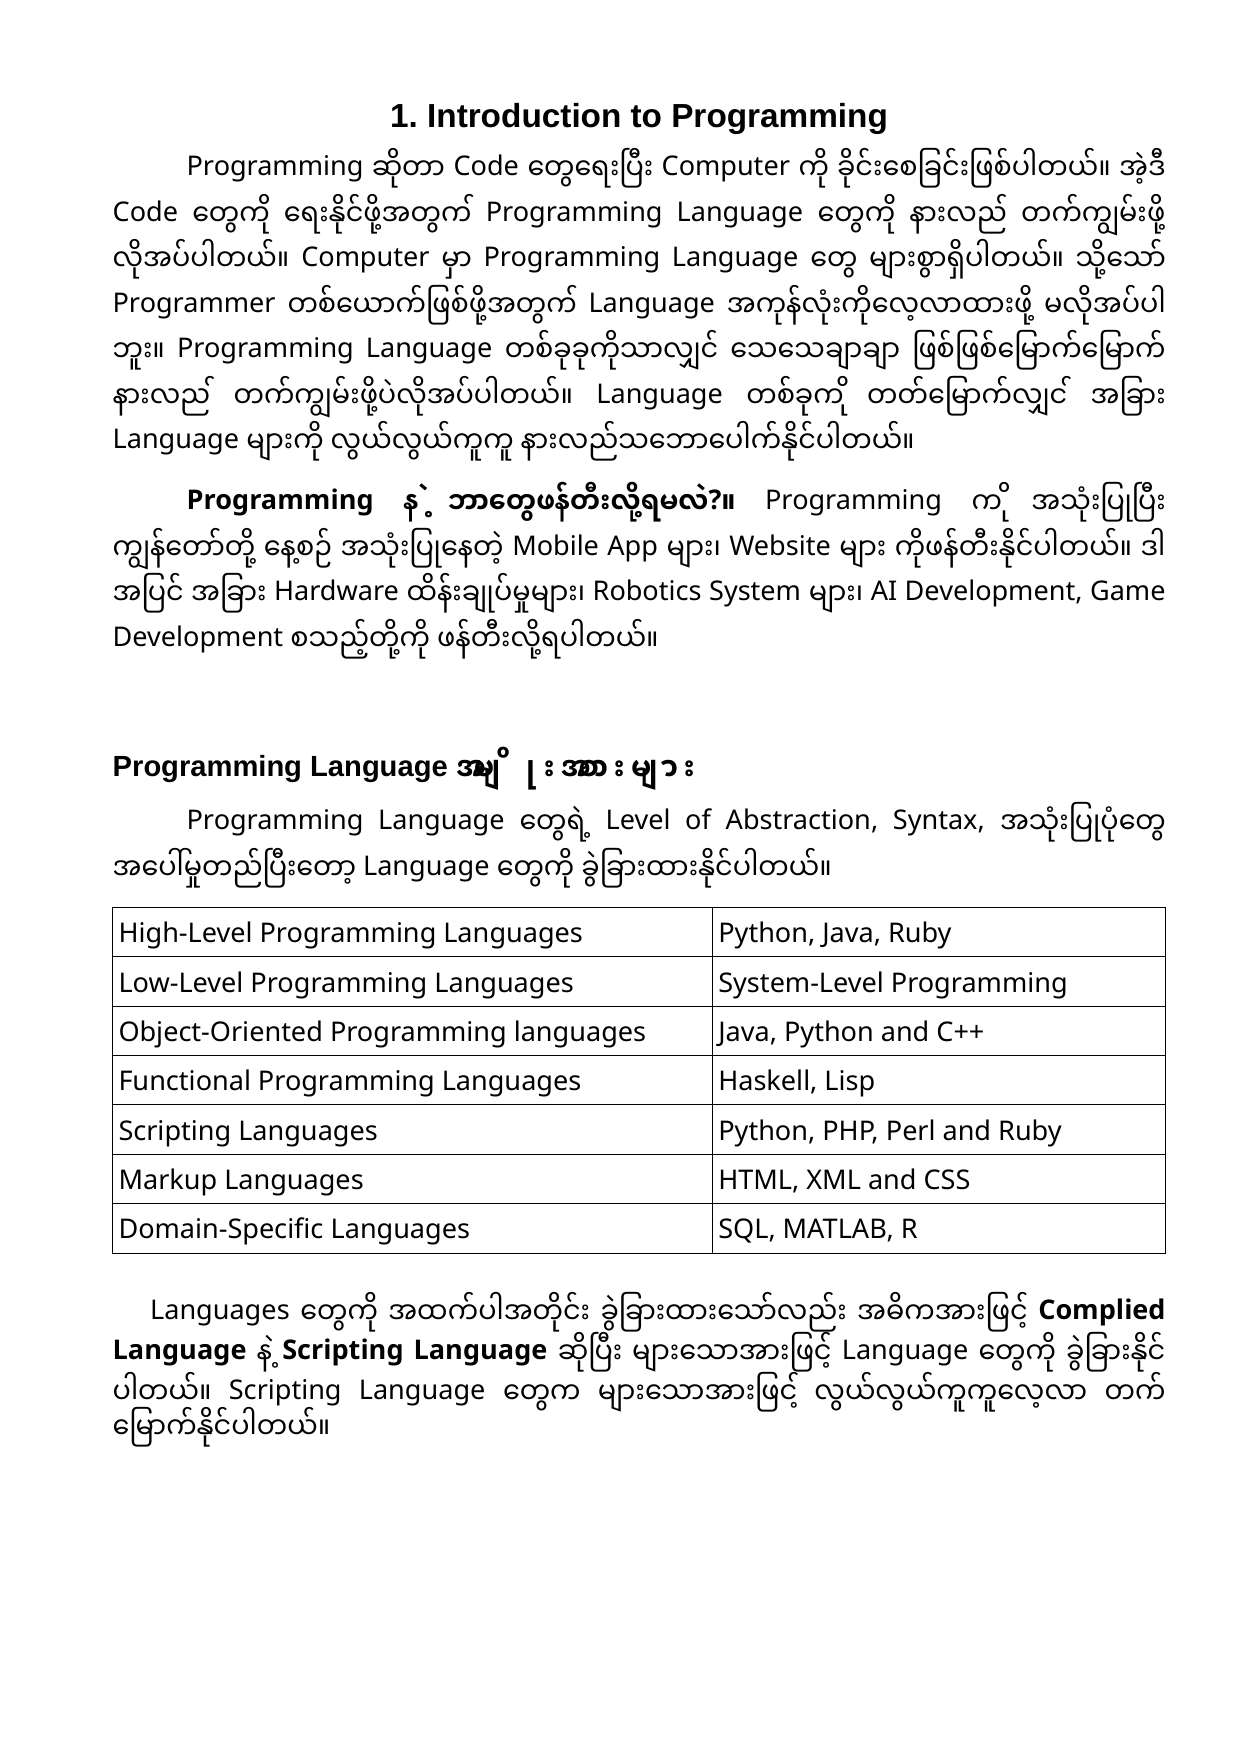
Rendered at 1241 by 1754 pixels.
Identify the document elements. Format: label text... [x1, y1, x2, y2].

text Programming နဲ့ ဘာတွေဖန်တီးလို့ရမလဲ?။ Programming ကို အသုံးပြုပြီး ကျွန်တော်တို့ နေ့စဉ် အသုံးပြုနေတဲ့ Mobile App များ၊ Website များ ကိုဖန်တီးနိုင်ပါတယ်။ ဒါအပြင် အခြား Hardware ထိန်းချုပ်မှုများ၊ Robotics System များ၊ AI Development, Game Development စသည့်တို့ကို ဖန်တီးလို့ရပါတယ်။ [112, 480, 1166, 657]
text Programming Language တွေရဲ့ Level of Abstraction, Syntax, အသုံးပြုပုံတွေအပေါ်မှုတည်ပြီးတော့ Language တွေကို ခွဲခြားထားနိုင်ပါတယ်။ [112, 801, 1166, 886]
table_cell Java, Python and C++ [713, 1007, 1165, 1055]
table_cell Domain-Specific Languages [113, 1204, 712, 1252]
subtitle 1. Introduction to Programming [112, 96, 1166, 134]
table_header High-Level Programming Languages [113, 908, 712, 956]
subtitle Programming Language အမျိုးအစားများ [112, 749, 1166, 788]
table_cell System-Level Programming [713, 957, 1165, 1006]
text Languages တွေကို အထက်ပါအတိုင်း ခွဲခြားထားသော်လည်း အဓိကအားဖြင့် Complied Language နဲ့ Scripting Language ဆိုပြီး များသောအားဖြင့် Language တွေကို ခွဲခြားနိုင်ပါတယ်။ Scripting Language တွေက များသောအားဖြင့် လွယ်လွယ်ကူကူလေ့လာ တက်မြောက်နိုင်ပါတယ်။ [112, 1290, 1166, 1446]
table_header Python, Java, Ruby [713, 908, 1165, 956]
table_cell Markup Languages [113, 1155, 712, 1203]
text Programming ဆိုတာ Code တွေရေးပြီး Computer ကို ခိုင်းစေခြင်းဖြစ်ပါတယ်။ အဲ့ဒီ Code တွေကို ရေးနိုင်ဖို့အတွက် Programming Language တွေကို နားလည် တက်ကျွမ်းဖို့လိုအပ်ပါတယ်။ Computer မှာ Programming Language တွေ များစွာရှိပါတယ်။ သို့သော် Programmer တစ်ယောက်ဖြစ်ဖို့အတွက် Language အကုန်လုံးကိုလေ့လာထားဖို့ မလိုအပ်ပါဘူး။ Programming Language တစ်ခုခုကိုသာလျှင် သေသေချာချာ ဖြစ်ဖြစ်မြောက်မြောက်နားလည် တက်ကျွမ်းဖို့ပဲလိုအပ်ပါတယ်။ Language တစ်ခုကို တတ်မြောက်လျှင် အခြား Language များကို လွယ်လွယ်ကူကူ နားလည်သဘောပေါက်နိုင်ပါတယ်။ [112, 147, 1166, 460]
table_cell SQL, MATLAB, R [713, 1204, 1165, 1252]
table_cell Object-Oriented Programming languages [113, 1007, 712, 1055]
table_cell HTML, XML and CSS [713, 1155, 1165, 1203]
table_cell Low-Level Programming Languages [113, 957, 712, 1006]
table_cell Python, PHP, Perl and Ruby [713, 1105, 1165, 1154]
table_cell Functional Programming Languages [113, 1056, 712, 1104]
table_cell Haskell, Lisp [713, 1056, 1165, 1104]
table_cell Scripting Languages [113, 1105, 712, 1154]
